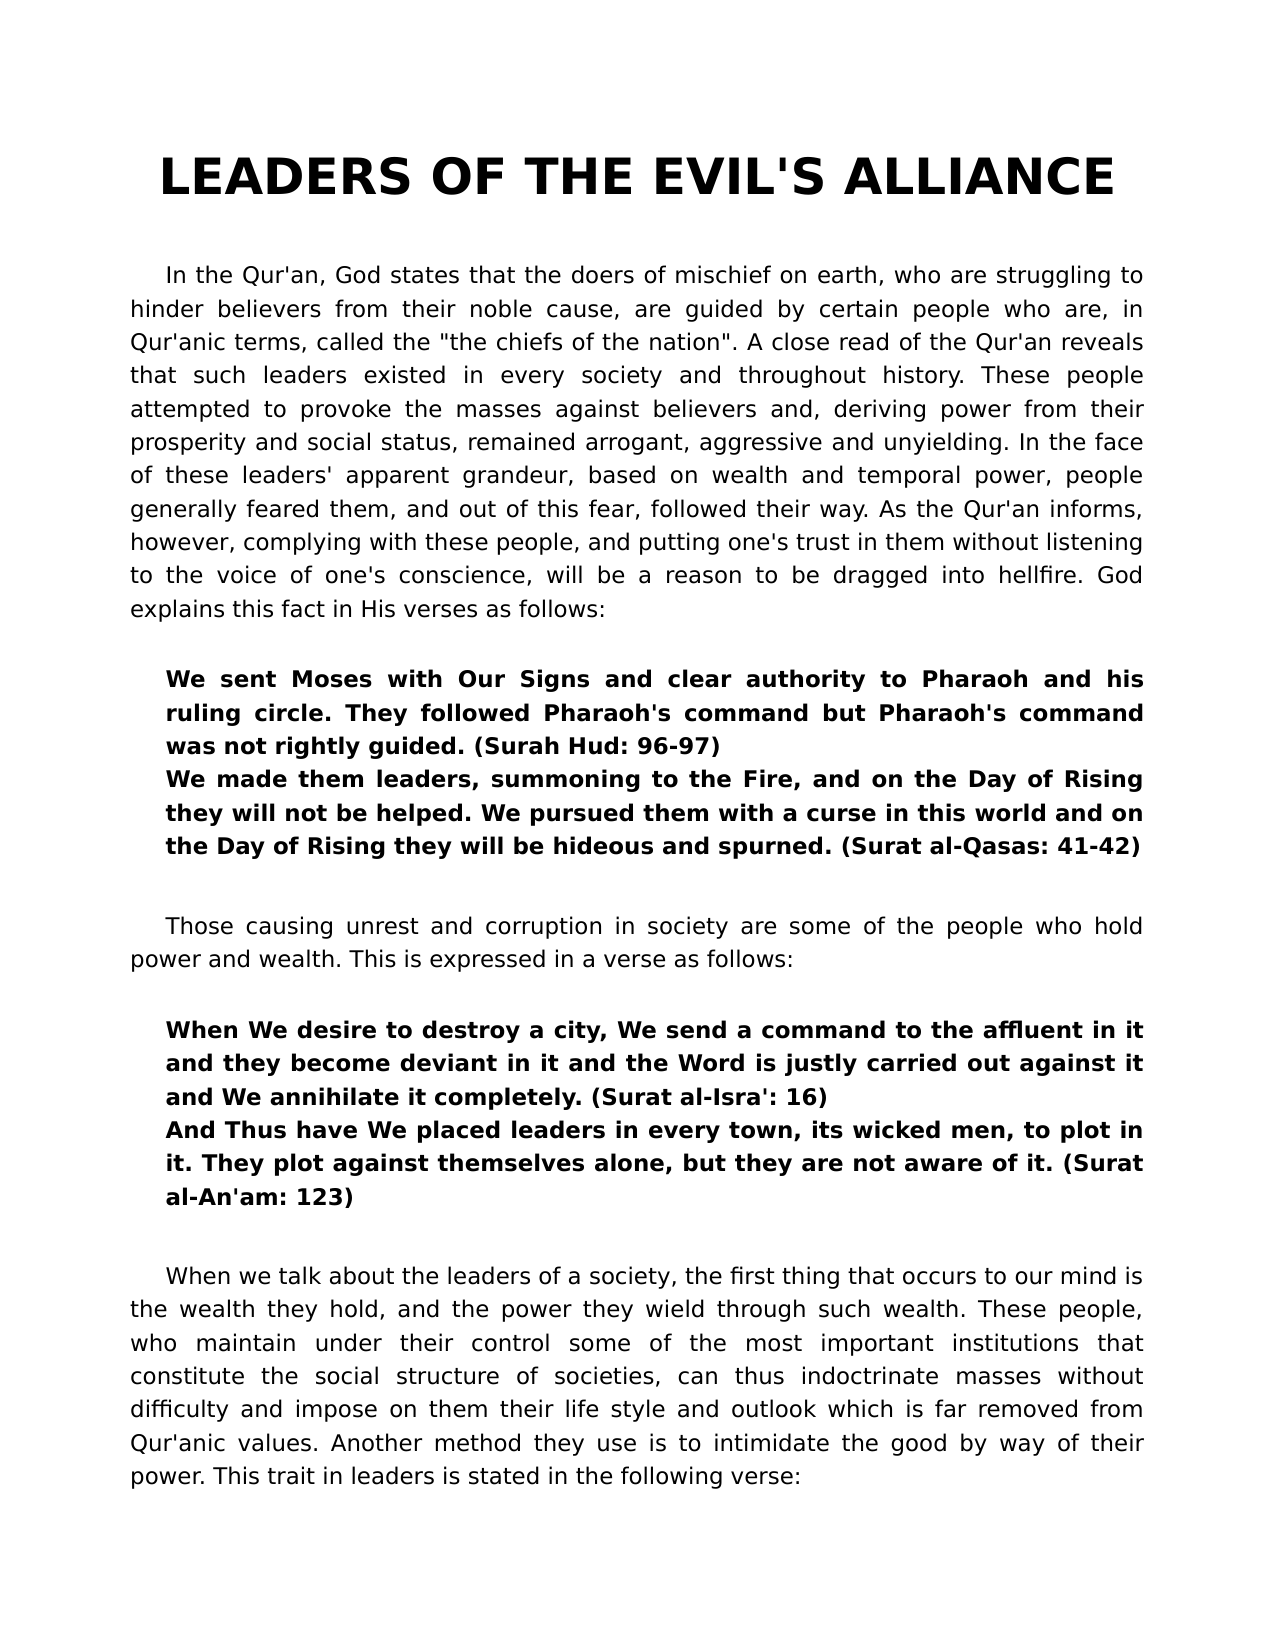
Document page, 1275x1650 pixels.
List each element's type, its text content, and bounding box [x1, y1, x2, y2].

text When we talk about the leaders of a society, the first thing that occurs to our mind is the wealth they hold, and the power they wield through such wealth. These people, who maintain under their control some of the most important institutions that constitute the social structure of societies, can thus indoctrinate masses without difficulty and impose on them their life style and outlook which is far removed from Qur'anic values. Another method they use is to intimidate the good by way of their power. This trait in leaders is stated in the following verse: [130, 1258, 1145, 1491]
text When We desire to destroy a city, We send a command to the affluent in it and they become deviant in it and the Word is justly carried out against it and We annihilate it completely. (Surat al-Isra': 16) [165, 1012, 1145, 1112]
text In the Qur'an, God states that the doers of mischief on earth, who are struggling to hinder believers from their noble cause, are guided by certain people who are, in Qur'anic terms, called the "the chiefs of the nation". A close read of the Qur'an reveals that such leaders existed in every society and throughout history. These people attempted to provoke the masses against believers and, deriving power from their prosperity and social status, remained arrogant, aggressive and unyielding. In the face of these leaders' apparent grandeur, based on wealth and temporal power, people generally feared them, and out of this fear, followed their way. As the Qur'an informs, however, complying with these people, and putting one's trust in them without listening to the voice of one's conscience, will be a reason to be dragged into hellfire. God explains this fact in His verses as follows: [130, 257, 1145, 624]
text And Thus have We placed leaders in every town, its wicked men, to plot in it. They plot against themselves alone, but they are not aware of it. (Surat al-An'am: 123) [165, 1112, 1145, 1212]
text Those causing unrest and corruption in society are some of the people who hold power and wealth. This is expressed in a verse as follows: [130, 907, 1145, 974]
text LEADERS OF THE EVIL'S ALLIANCE [112, 148, 1163, 206]
text We made them leaders, summoning to the Fire, and on the Day of Rising they will not be helped. We pursued them with a curse in this world and on the Day of Rising they will be hideous and spurned. (Surat al-Qasas: 41-42) [165, 761, 1145, 861]
text We sent Moses with Our Signs and clear authority to Pharaoh and his ruling circle. They followed Pharaoh's command but Pharaoh's command was not rightly guided. (Surah Hud: 96-97) [165, 661, 1145, 761]
